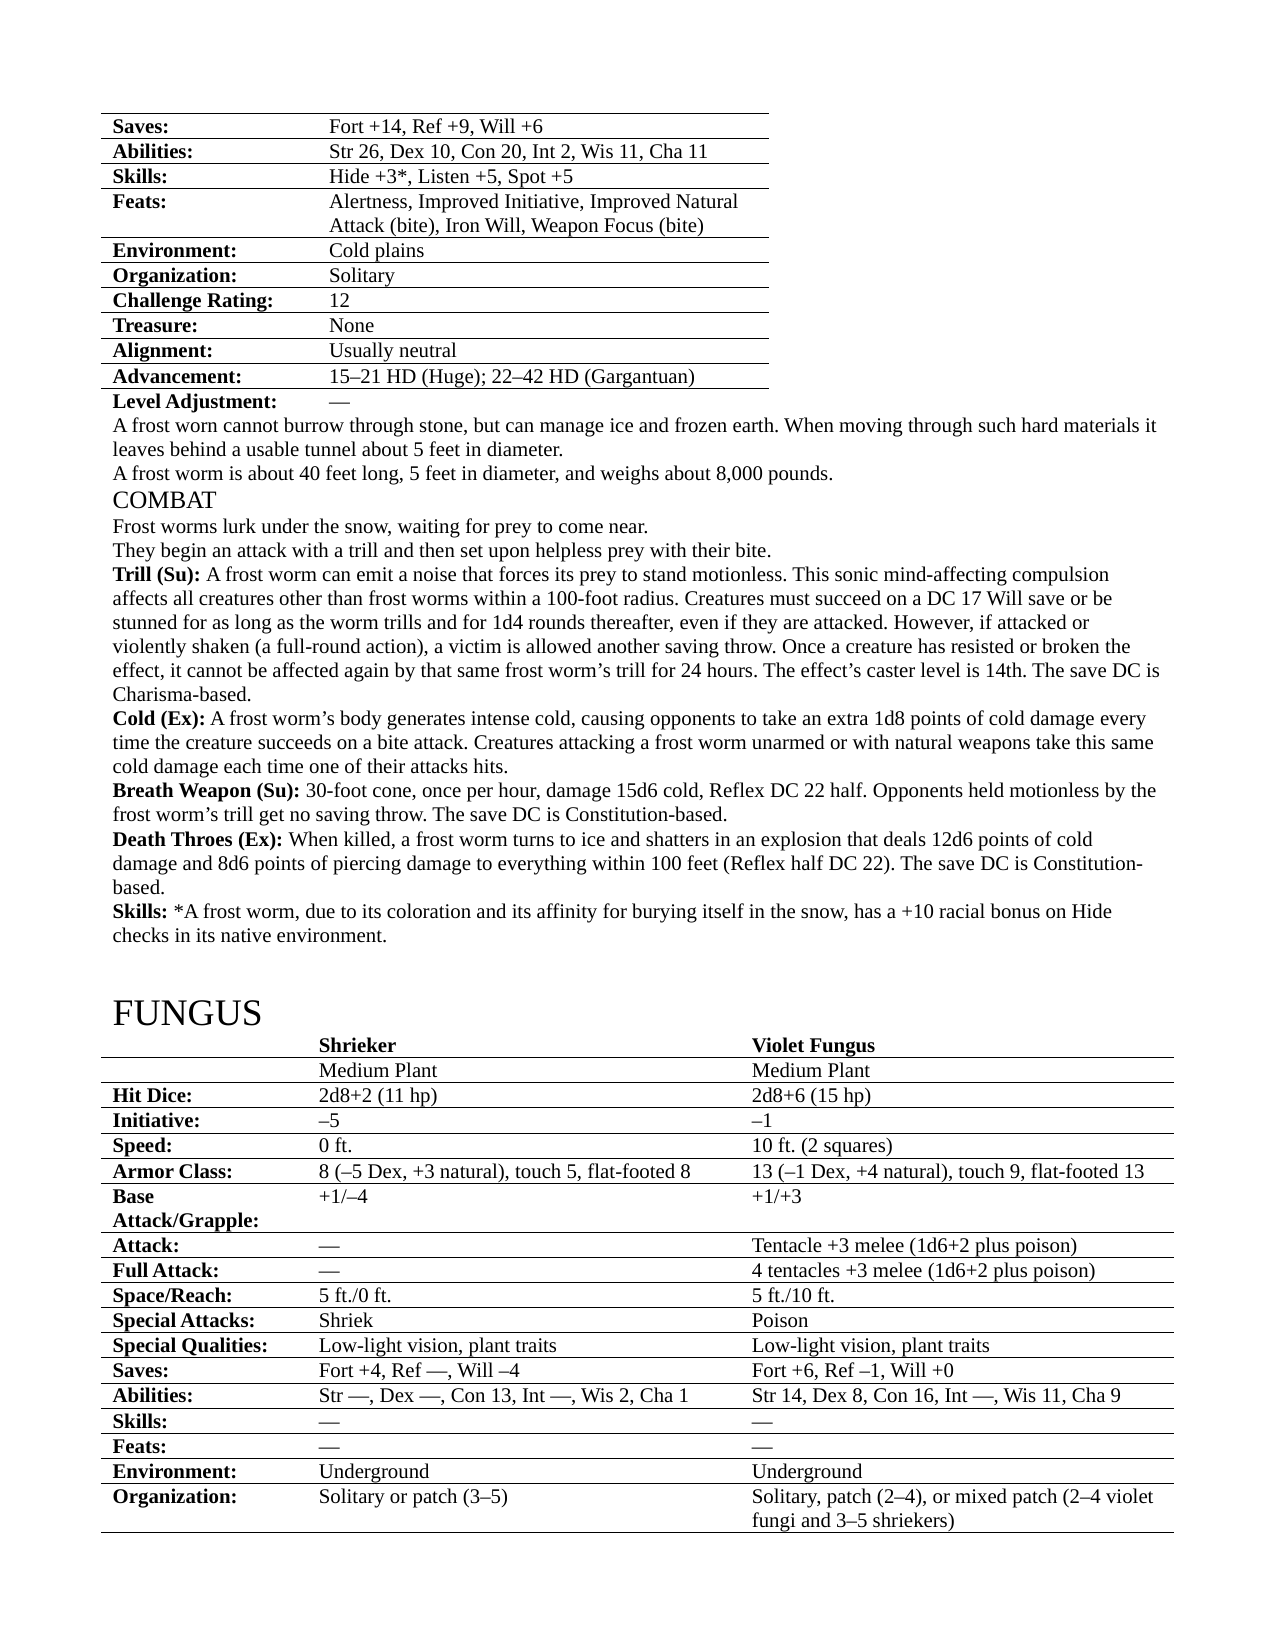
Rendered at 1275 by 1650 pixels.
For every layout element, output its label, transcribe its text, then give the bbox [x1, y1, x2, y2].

table_cell Alertness, Improved Initiative, Improved Natural Attack (bite), Iron Will, Weapon Focus (bite) [318, 189, 769, 237]
table_cell Organization: [101, 1484, 307, 1532]
table_cell –5 [308, 1108, 740, 1132]
table_cell 5 ft./10 ft. [740, 1283, 1174, 1307]
table_cell Str —, Dex —, Con 13, Int —, Wis 2, Cha 1 [308, 1384, 740, 1407]
table_cell [101, 1058, 307, 1082]
table_cell Poison [740, 1308, 1174, 1332]
table_cell Skills: [101, 164, 318, 188]
table_cell Special Attacks: [101, 1308, 307, 1332]
table_cell 5 ft./0 ft. [308, 1283, 740, 1307]
text Frost worms lurk under the snow, waiting for prey to come near. [112, 514, 1162, 538]
table_cell Solitary or patch (3–5) [308, 1484, 740, 1532]
table_header Violet Fungus [740, 1033, 1174, 1057]
table_cell 8 (–5 Dex, +3 natural), touch 5, flat-footed 8 [308, 1159, 740, 1183]
table_cell +1/+3 [740, 1184, 1174, 1232]
table_cell Low-light vision, plant traits [308, 1333, 740, 1357]
text COMBAT [112, 485, 1162, 514]
table_header [101, 1033, 307, 1057]
text FUNGUS [112, 990, 1162, 1033]
table_cell Solitary, patch (2–4), or mixed patch (2–4 violet fungi and 3–5 shriekers) [740, 1484, 1174, 1532]
table_cell Advancement: [101, 364, 318, 388]
text Skills: *A frost worm, due to its coloration and its affinity for burying itself in the snow, has a +10 racial bonus on Hide checks in its native environment. [112, 899, 1162, 947]
table_cell — [308, 1258, 740, 1282]
table_cell — [740, 1434, 1174, 1458]
table_header Shrieker [308, 1033, 740, 1057]
text Trill (Su): A frost worm can emit a noise that forces its prey to stand motionless. This sonic mind-affecting compulsion affects all creatures other than frost worms within a 100-foot radius. Creatures must succeed on a DC 17 Will save or be stunned for as long as the worm trills and for 1d4 rounds thereafter, even if they are attacked. However, if attacked or violently shaken (a full-round action), a victim is allowed another saving throw. Once a creature has resisted or broken the effect, it cannot be affected again by that same frost worm’s trill for 24 hours. The effect’s caster level is 14th. The save DC is Charisma-based. [112, 562, 1162, 706]
table_cell Skills: [101, 1409, 307, 1433]
table_cell Treasure: [101, 313, 318, 337]
table_cell Str 14, Dex 8, Con 16, Int —, Wis 11, Cha 9 [740, 1384, 1174, 1407]
table_cell Initiative: [101, 1108, 307, 1132]
text A frost worn cannot burrow through stone, but can manage ice and frozen earth. When moving through such hard materials it leaves behind a usable tunnel about 5 feet in diameter. [112, 413, 1162, 461]
table_cell 13 (–1 Dex, +4 natural), touch 9, flat-footed 13 [740, 1159, 1174, 1183]
table_cell Hide +3*, Listen +5, Spot +5 [318, 164, 769, 188]
text They begin an attack with a trill and then set upon helpless prey with their bite. [112, 538, 1162, 562]
table_cell Environment: [101, 1459, 307, 1483]
table_cell Fort +14, Ref +9, Will +6 [318, 114, 769, 138]
table_cell Tentacle +3 melee (1d6+2 plus poison) [740, 1233, 1174, 1257]
table_cell Abilities: [101, 1384, 307, 1407]
table_cell Saves: [101, 114, 318, 138]
table_cell — [308, 1434, 740, 1458]
table_cell Full Attack: [101, 1258, 307, 1282]
table_cell Alignment: [101, 339, 318, 362]
table_cell Attack: [101, 1233, 307, 1257]
table_cell +1/–4 [308, 1184, 740, 1232]
table_cell Cold plains [318, 238, 769, 262]
text Breath Weapon (Su): 30-foot cone, once per hour, damage 15d6 cold, Reflex DC 22 half. Opponents held motionless by the frost worm’s trill get no saving throw. The save DC is Constitution-based. [112, 778, 1162, 826]
table_cell Environment: [101, 238, 318, 262]
table_cell 2d8+6 (15 hp) [740, 1083, 1174, 1107]
table_cell 15–21 HD (Huge); 22–42 HD (Gargantuan) [318, 364, 769, 388]
table_cell Saves: [101, 1358, 307, 1382]
table_cell Space/Reach: [101, 1283, 307, 1307]
table_cell 0 ft. [308, 1134, 740, 1157]
table_cell Challenge Rating: [101, 288, 318, 312]
table_cell Abilities: [101, 139, 318, 163]
table_cell –1 [740, 1108, 1174, 1132]
table_cell Str 26, Dex 10, Con 20, Int 2, Wis 11, Cha 11 [318, 139, 769, 163]
text Death Throes (Ex): When killed, a frost worm turns to ice and shatters in an explosion that deals 12d6 points of cold damage and 8d6 points of piercing damage to everything within 100 feet (Reflex half DC 22). The save DC is Constitution-based. [112, 826, 1162, 899]
table_cell — [318, 389, 769, 413]
table_cell 2d8+2 (11 hp) [308, 1083, 740, 1107]
table_cell — [740, 1409, 1174, 1433]
table_cell Hit Dice: [101, 1083, 307, 1107]
table_cell Special Qualities: [101, 1333, 307, 1357]
table_cell Organization: [101, 263, 318, 287]
text Cold (Ex): A frost worm’s body generates intense cold, causing opponents to take an extra 1d8 points of cold damage every time the creature succeeds on a bite attack. Creatures attacking a frost worm unarmed or with natural weapons take this same cold damage each time one of their attacks hits. [112, 706, 1162, 778]
table_cell None [318, 313, 769, 337]
table_cell Base Attack/Grapple: [101, 1184, 307, 1232]
table_cell Fort +4, Ref —, Will –4 [308, 1358, 740, 1382]
table_cell 12 [318, 288, 769, 312]
table_cell Armor Class: [101, 1159, 307, 1183]
table_cell Feats: [101, 189, 318, 237]
table_cell Shriek [308, 1308, 740, 1332]
table_cell Level Adjustment: [101, 389, 318, 413]
table_cell Medium Plant [740, 1058, 1174, 1082]
text A frost worm is about 40 feet long, 5 feet in diameter, and weighs about 8,000 pounds. [112, 461, 1162, 485]
table_cell Underground [740, 1459, 1174, 1483]
table_cell Solitary [318, 263, 769, 287]
table_cell — [308, 1409, 740, 1433]
table_cell 10 ft. (2 squares) [740, 1134, 1174, 1157]
table_cell Low-light vision, plant traits [740, 1333, 1174, 1357]
table_cell — [308, 1233, 740, 1257]
table_cell Underground [308, 1459, 740, 1483]
table_cell Feats: [101, 1434, 307, 1458]
table_cell Speed: [101, 1134, 307, 1157]
table_cell Medium Plant [308, 1058, 740, 1082]
table_cell Fort +6, Ref –1, Will +0 [740, 1358, 1174, 1382]
table_cell Usually neutral [318, 339, 769, 362]
table_cell 4 tentacles +3 melee (1d6+2 plus poison) [740, 1258, 1174, 1282]
